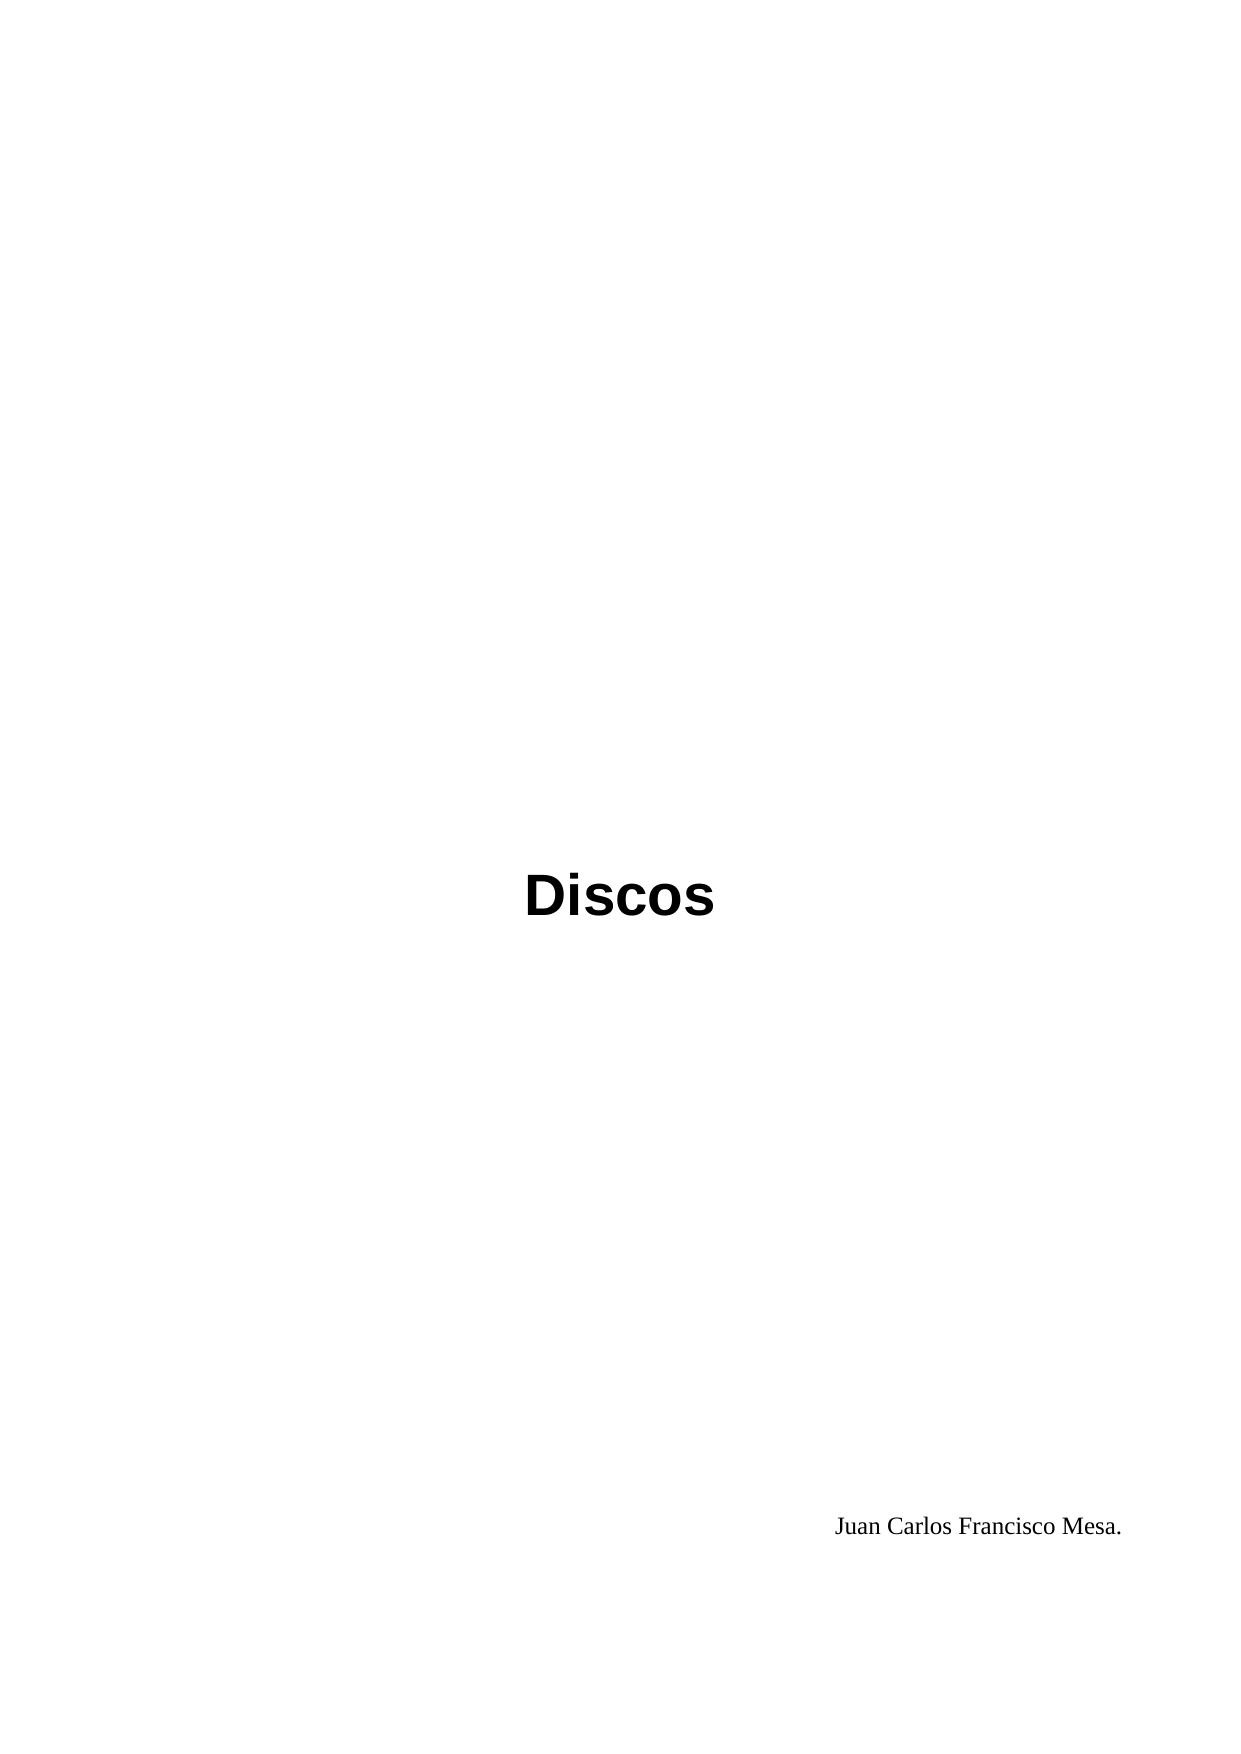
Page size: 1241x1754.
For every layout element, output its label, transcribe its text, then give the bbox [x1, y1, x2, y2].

text Juan Carlos Francisco Mesa. [118, 1511, 1122, 1540]
title Discos [118, 860, 1122, 927]
